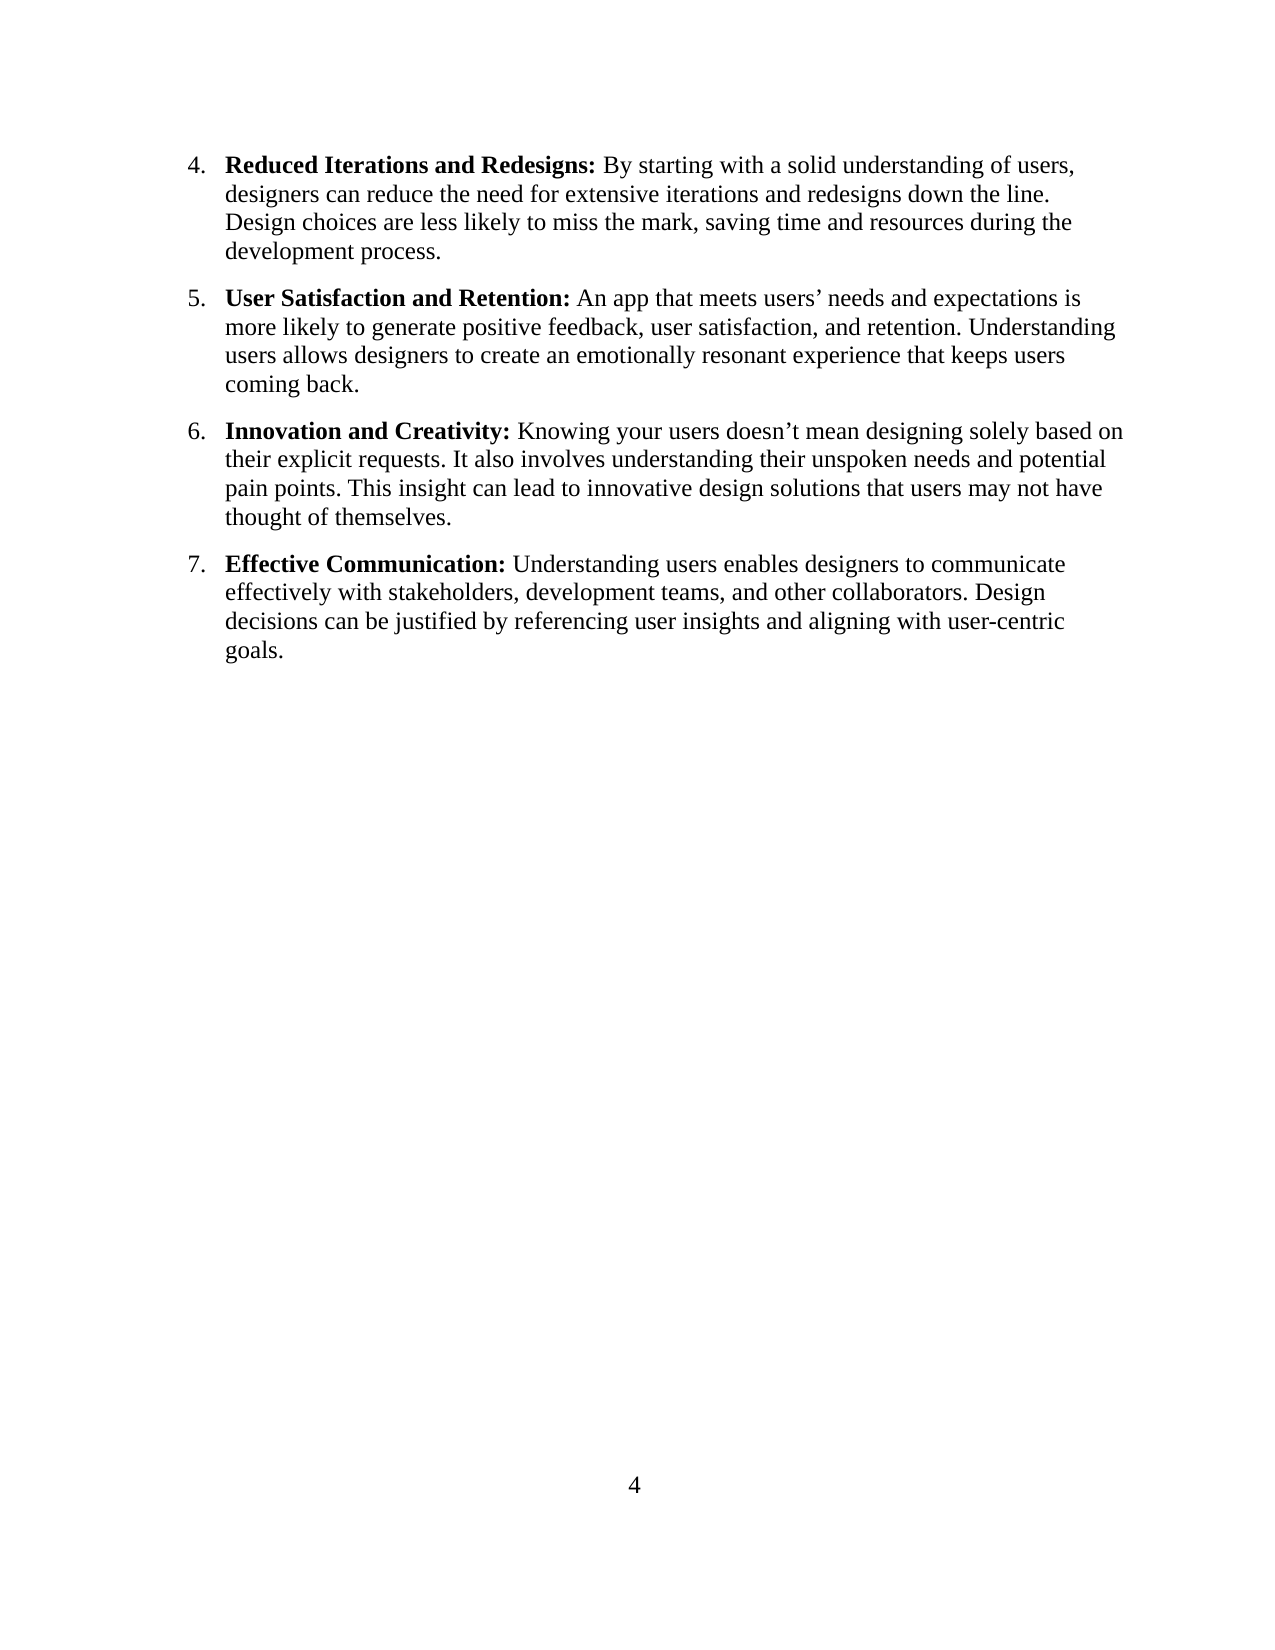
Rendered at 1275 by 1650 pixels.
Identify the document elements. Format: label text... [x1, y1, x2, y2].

list Reduced Iterations and Redesigns: By starting with a solid understanding of users, designers can reduce the need for extensive iterations and redesigns down the line. Design choices are less likely to miss the mark, saving time and resources during the development process. [187, 150, 1125, 265]
list User Satisfaction and Retention: An app that meets users’ needs and expectations is more likely to generate positive feedback, user satisfaction, and retention. Understanding users allows designers to create an emotionally resonant experience that keeps users coming back. [187, 283, 1125, 398]
list Effective Communication: Understanding users enables designers to communicate effectively with stakeholders, development teams, and other collaborators. Design decisions can be justified by referencing user insights and aligning with user-centric goals. [187, 549, 1125, 664]
list Innovation and Creativity: Knowing your users doesn’t mean designing solely based on their explicit requests. It also involves understanding their unspoken needs and potential pain points. This insight can lead to innovative design solutions that users may not have thought of themselves. [187, 416, 1125, 531]
